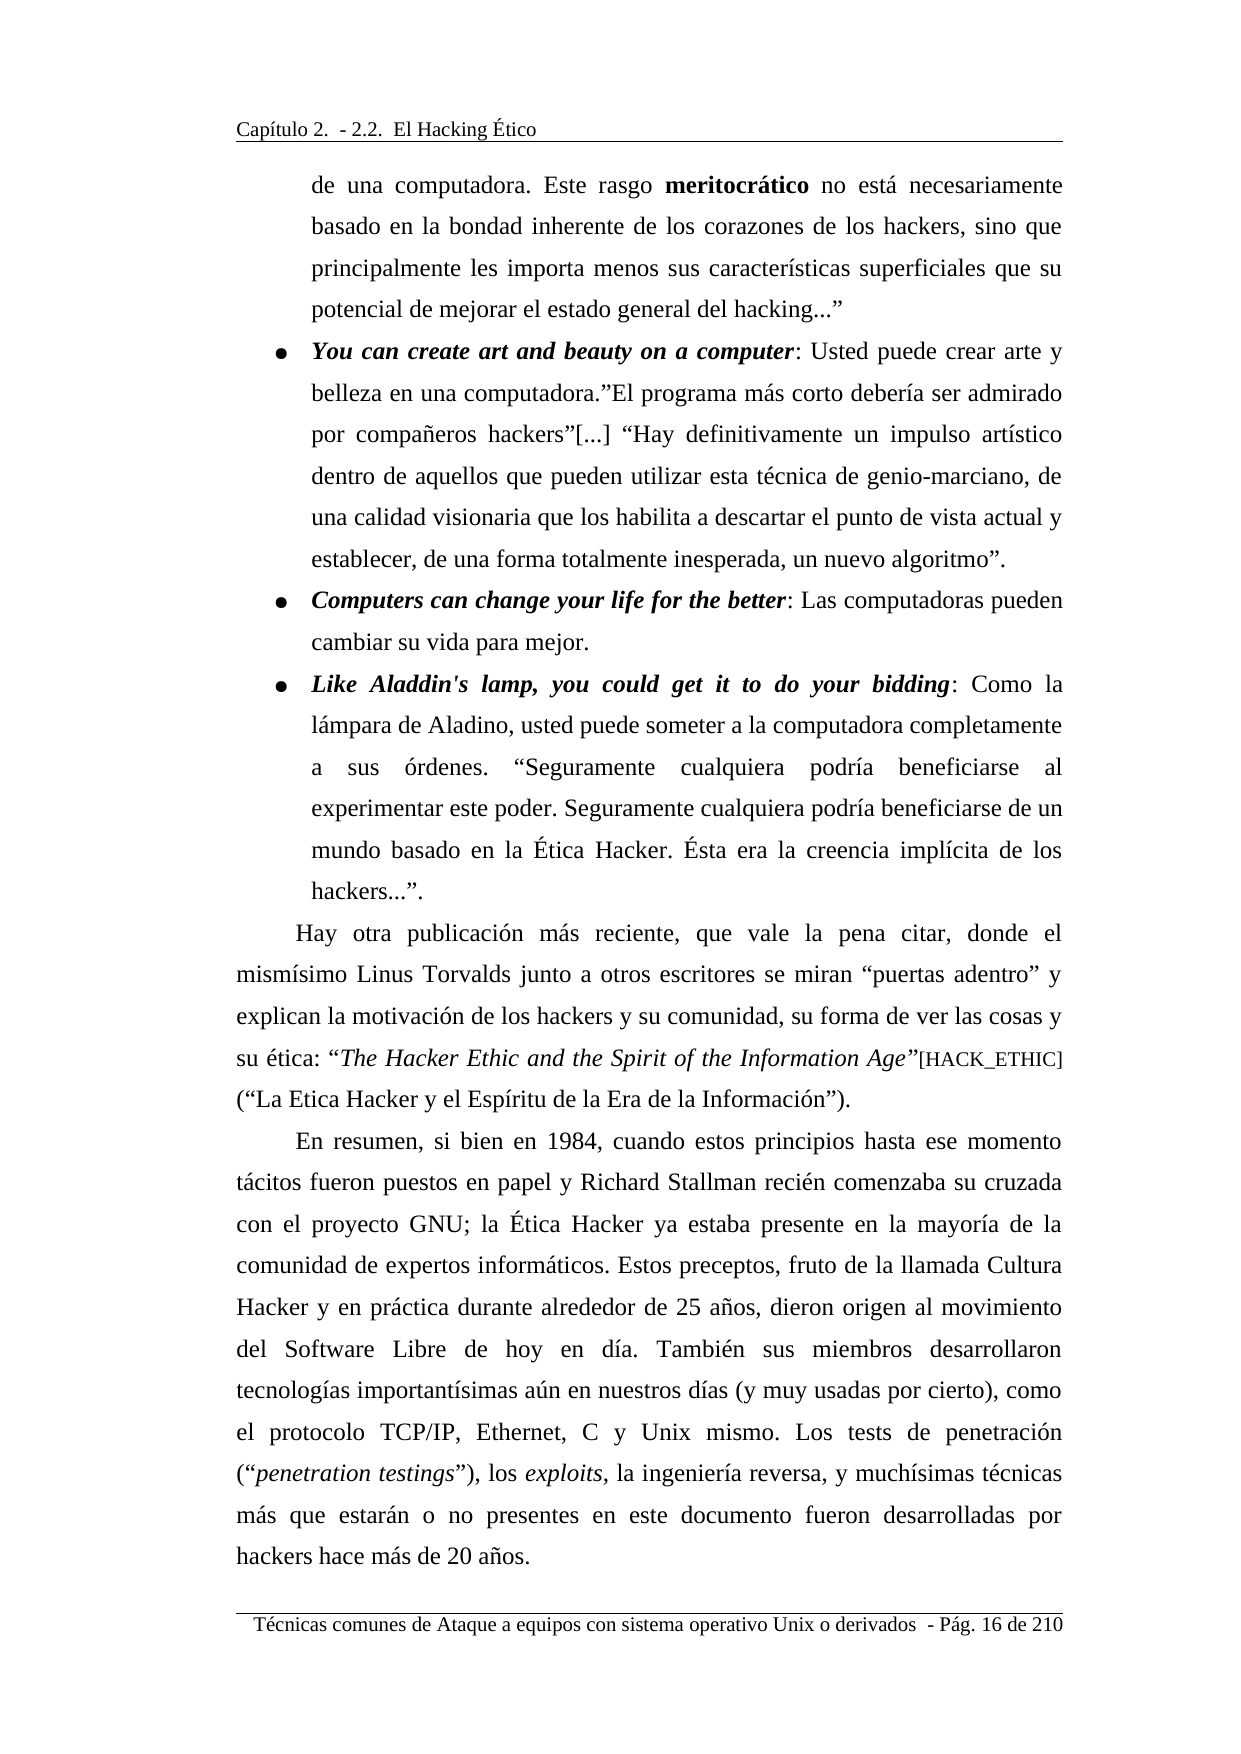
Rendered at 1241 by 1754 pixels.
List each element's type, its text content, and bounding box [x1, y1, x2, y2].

list Like Aladdin's lamp, you could get it to do your bidding: Como la lámpara de Aladino, usted puede someter a la computadora completamente a sus órdenes. “Seguramente cualquiera podría beneficiarse al experimentar este poder. Seguramente cualquiera podría beneficiarse de un mundo basado en la Ética Hacker. Ésta era la creencia implícita de los hackers...”. [274, 670, 1063, 905]
text Hay otra publicación más reciente, que vale la pena citar, donde el mismísimo Linus Torvalds junto a otros escritores se miran “puertas adentro” y explican la motivación de los hackers y su comunidad, su forma de ver las cosas y su ética: “The Hacker Ethic and the Spirit of the Information Age”[HACK_ETHIC] (“La Etica Hacker y el Espíritu de la Era de la Información”). [236, 919, 1063, 1113]
text En resumen, si bien en 1984, cuando estos principios hasta ese momento tácitos fueron puestos en papel y Richard Stallman recién comenzaba su cruzada con el proyecto GNU; la Ética Hacker ya estaba presente en la mayoría de la comunidad de expertos informáticos. Estos preceptos, fruto de la llamada Cultura Hacker y en práctica durante alrededor de 25 años, dieron origen al movimiento del Software Libre de hoy en día. También sus miembros desarrollaron tecnologías importantísimas aún en nuestros días (y muy usadas por cierto), como el protocolo TCP/IP, Ethernet, C y Unix mismo. Los tests de penetración (“penetration testings”), los exploits, la ingeniería reversa, y muchísimas técnicas más que estarán o no presentes en este documento fueron desarrolladas por hackers hace más de 20 años. [236, 1127, 1063, 1570]
list Computers can change your life for the better: Las computadoras pueden cambiar su vida para mejor. [274, 587, 1063, 656]
list de una computadora. Este rasgo meritocrático no está necesariamente basado en la bondad inherente de los corazones de los hackers, sino que principalmente les importa menos sus características superficiales que su potencial de mejorar el estado general del hacking...” [274, 171, 1063, 323]
list You can create art and beauty on a computer: Usted puede crear arte y belleza en una computadora.”El programa más corto debería ser admirado por compañeros hackers”[...] “Hay definitivamente un impulso artístico dentro de aquellos que pueden utilizar esta técnica de genio-marciano, de una calidad visionaria que los habilita a descartar el punto de vista actual y establecer, de una forma totalmente inesperada, un nuevo algoritmo”. [274, 337, 1063, 573]
